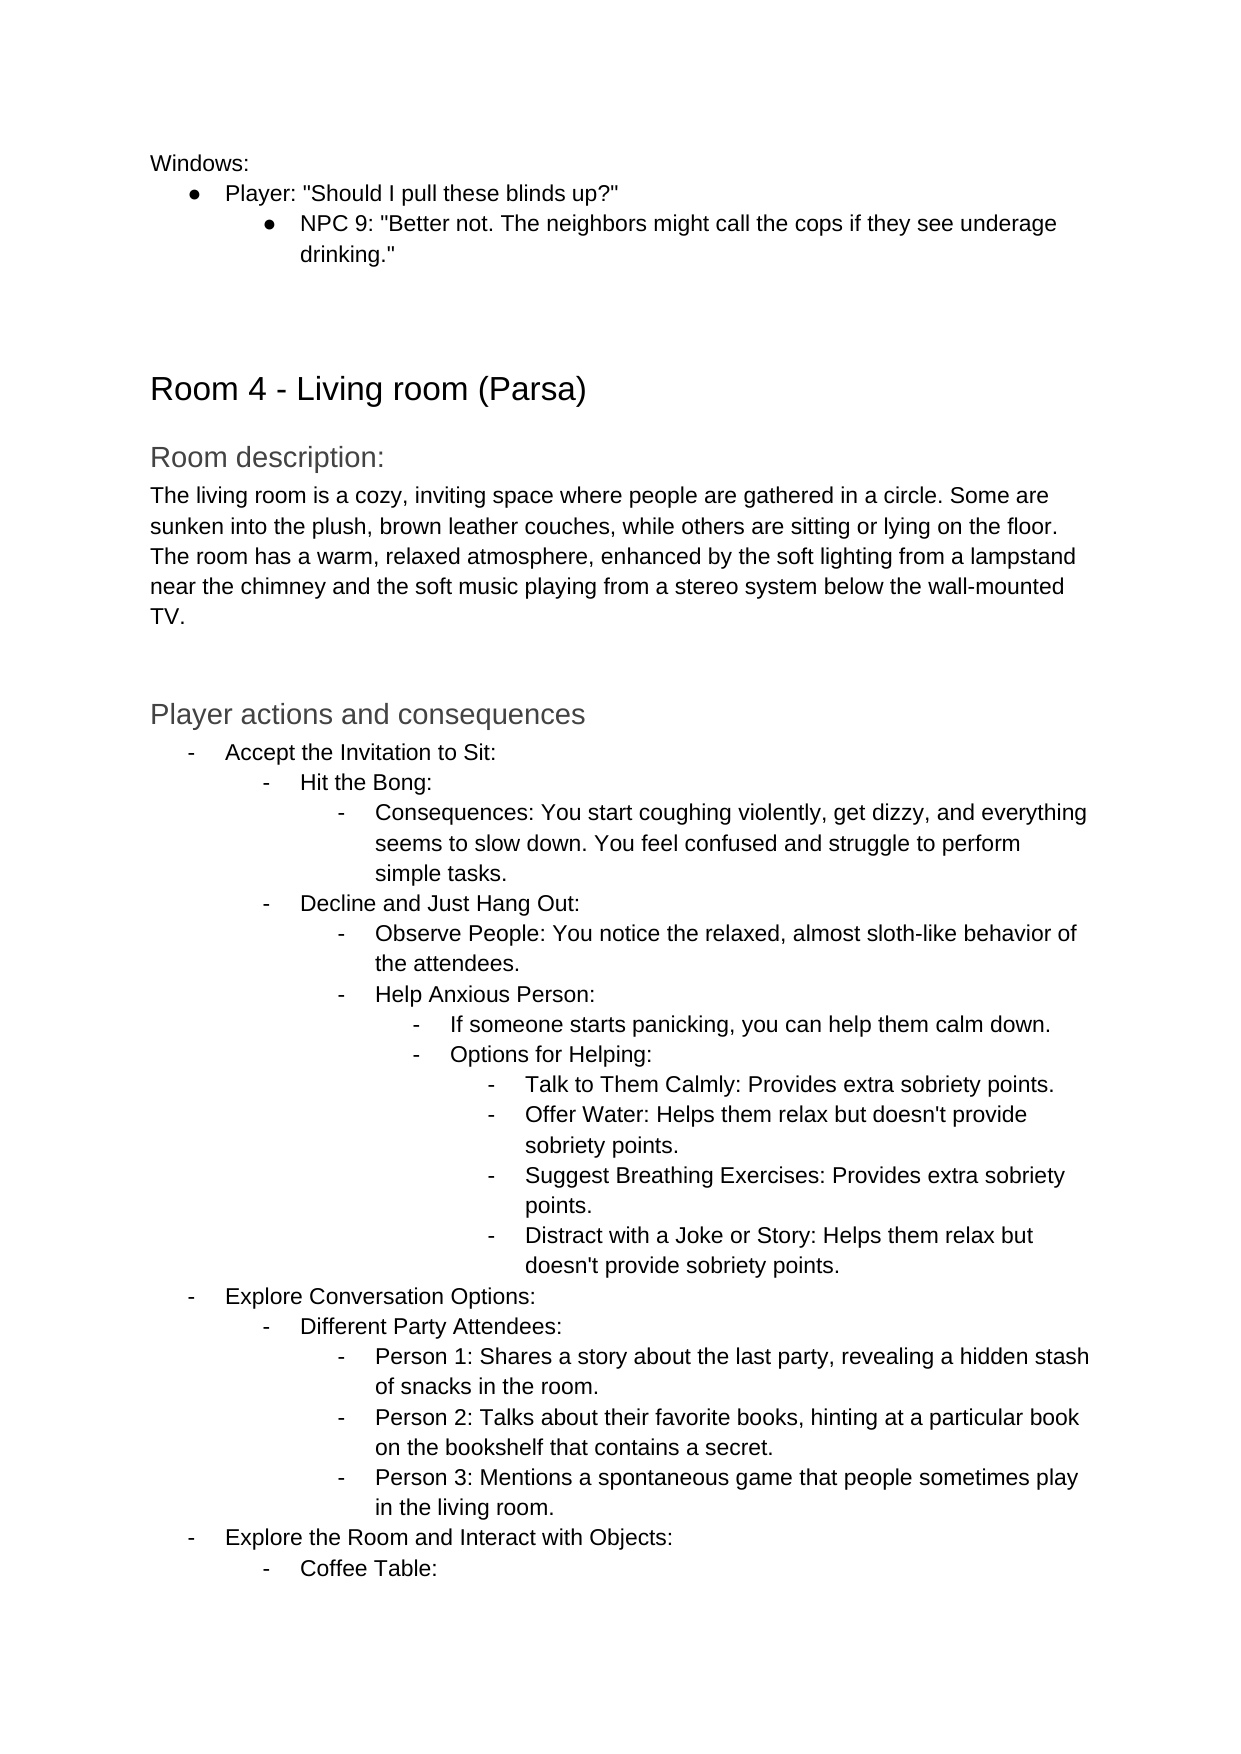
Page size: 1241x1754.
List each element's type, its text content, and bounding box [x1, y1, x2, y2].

list Person 2: Talks about their favorite books, hinting at a particular book on the bookshelf that contains a secret. [337, 1403, 1090, 1460]
list Options for Helping: [412, 1041, 1090, 1067]
list Hit the Bong: [262, 769, 1090, 795]
list Coffee Table: [262, 1554, 1090, 1581]
list Person 3: Mentions a spontaneous game that people sometimes play in the living room. [337, 1464, 1090, 1520]
list Distract with a Joke or Story: Helps them relax but doesn't provide sobriety points. [487, 1222, 1090, 1279]
list Suggest Breathing Exercises: Provides extra sobriety points. [487, 1162, 1090, 1218]
subtitle Player actions and consequences [150, 697, 1090, 731]
list Explore the Room and Interact with Objects: [187, 1524, 1090, 1551]
list Different Party Attendees: [262, 1313, 1090, 1339]
list Talk to Them Calmly: Provides extra sobriety points. [487, 1071, 1090, 1097]
text Windows: [150, 150, 1090, 176]
list Offer Water: Helps them relax but doesn't provide sobriety points. [487, 1101, 1090, 1158]
list Decline and Just Hang Out: [262, 890, 1090, 916]
list Accept the Invitation to Sit: [187, 739, 1090, 765]
subtitle Room description: [150, 441, 1090, 474]
subtitle Room 4 - Living room (Parsa) [150, 369, 1090, 407]
text The living room is a cozy, inviting space where people are gathered in a circle. Some are sunken into the plush, brown leather couches, while others are sitting or lying on the floor. The room has a warm, relaxed atmosphere, enhanced by the soft lighting from a lampstand near the chimney and the soft music playing from a stereo system below the wall-mounted TV. [150, 482, 1090, 629]
list Explore Conversation Options: [187, 1283, 1090, 1309]
list If someone starts panicking, you can help them calm down. [412, 1011, 1090, 1037]
list Player: "Should I pull these blinds up?" [187, 180, 1090, 207]
list Person 1: Shares a story about the last party, revealing a hidden stash of snacks in the room. [337, 1343, 1090, 1399]
list NPC 9: "Better not. The neighbors might call the cops if they see underage drinking." [262, 210, 1090, 267]
list Consequences: You start coughing violently, get dizzy, and everything seems to slow down. You feel confused and struggle to perform simple tasks. [337, 799, 1090, 886]
list Observe People: You notice the relaxed, almost sloth-like behavior of the attendees. [337, 920, 1090, 977]
list Help Anxious Person: [337, 981, 1090, 1007]
